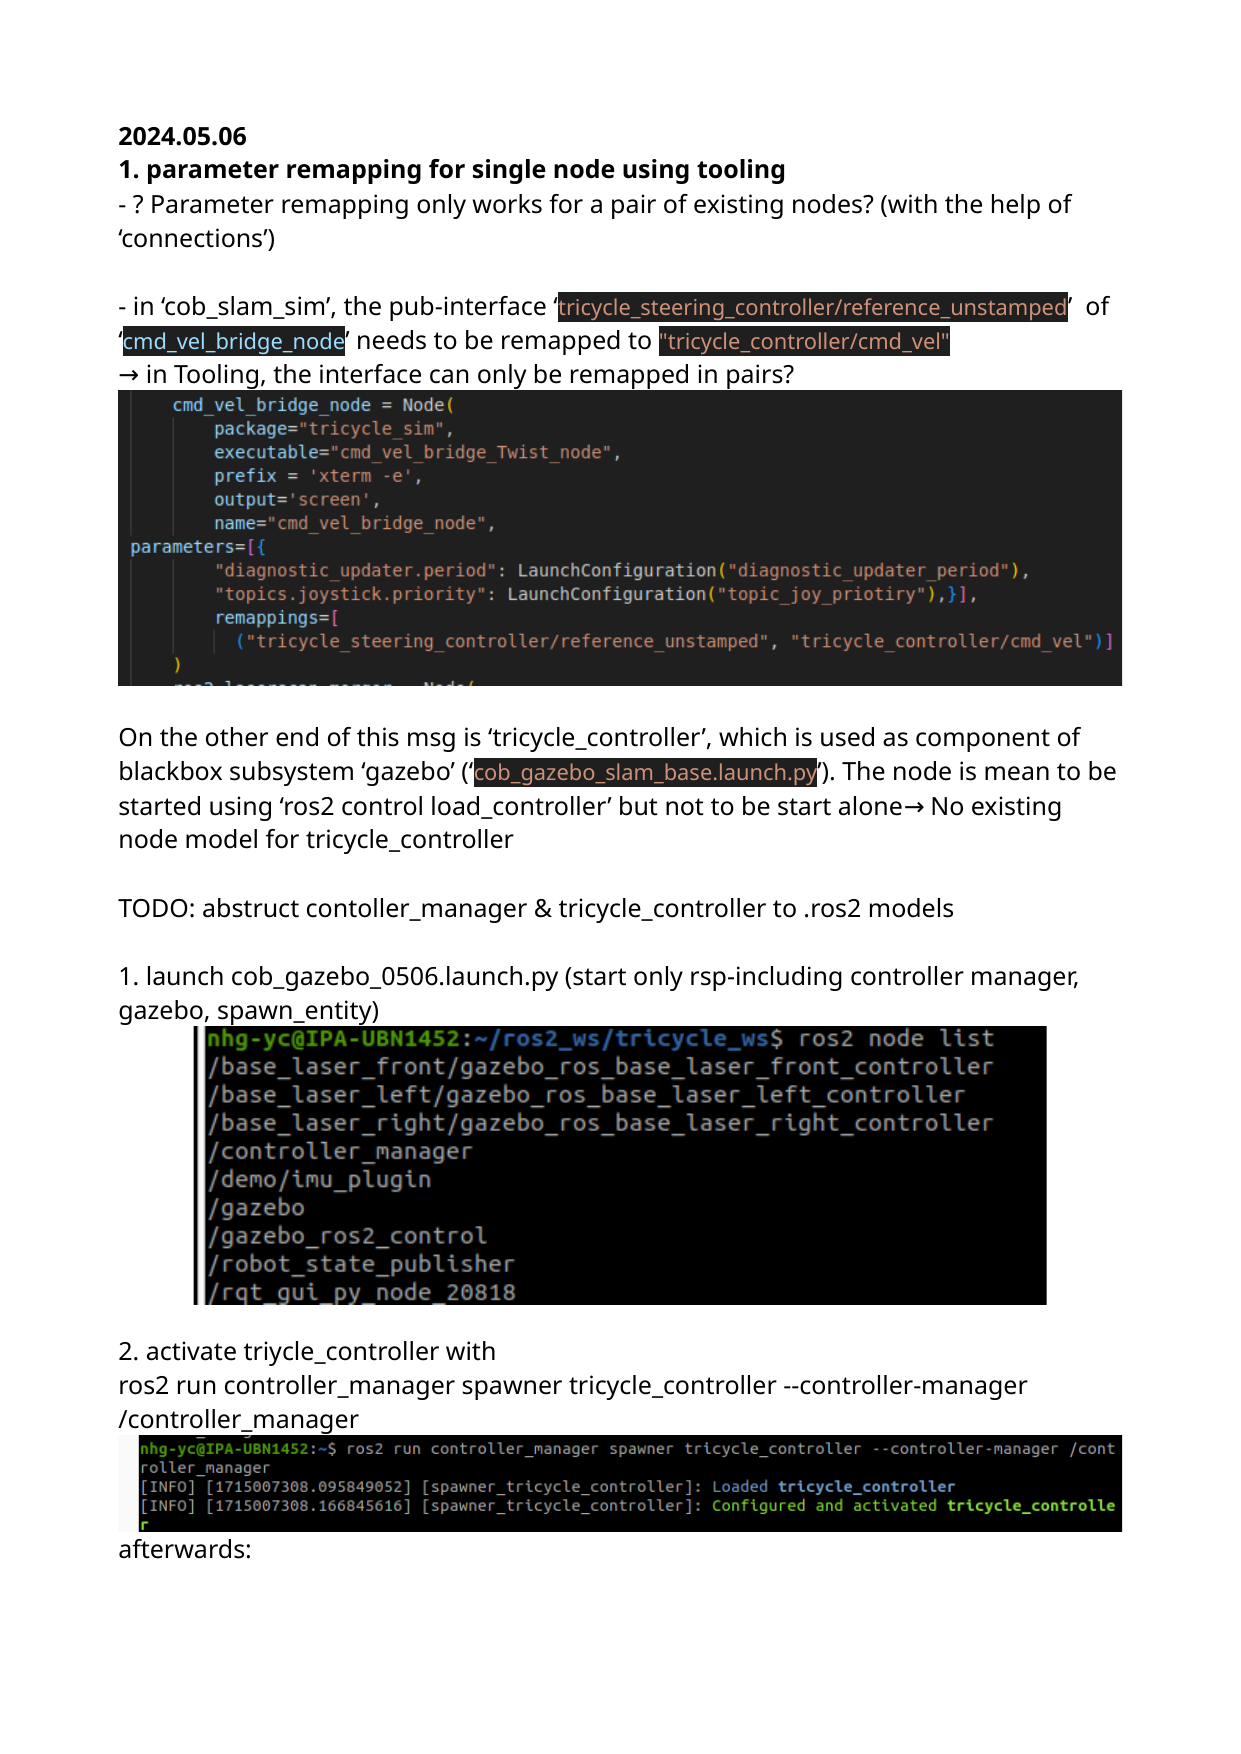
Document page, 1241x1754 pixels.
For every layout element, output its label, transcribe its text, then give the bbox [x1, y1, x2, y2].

text 1. parameter remapping for single node using tooling [118, 152, 1122, 186]
text → in Tooling, the interface can only be remapped in pairs? [118, 357, 1122, 390]
text - in ‘cob_slam_sim’, the pub-interface ‘tricycle_steering_controller/reference_unstamped’ of ‘cmd_vel_bridge_node’ needs to be remapped to "tricycle_controller/cmd_vel" [118, 288, 1122, 357]
text TODO: abstruct contoller_manager & tricycle_controller to .ros2 models [118, 890, 1122, 924]
text 1. launch cob_gazebo_0506.launch.py (start only rsp-including controller manager, gazebo, spawn_entity) [118, 958, 1122, 1027]
text On the other end of this msg is ‘tricycle_controller’, which is used as component of blackbox subsystem ‘gazebo’ (‘cob_gazebo_slam_base.launch.py’). The node is mean to be started using ‘ros2 control load_controller’ but not to be start alone→ No existing node model for tricycle_controller [118, 720, 1122, 856]
text - ? Parameter remapping only works for a pair of existing nodes? (with the help of ‘connections’) [118, 186, 1122, 254]
text 2024.05.06 [118, 118, 1122, 152]
text ros2 run controller_manager spawner tricycle_controller --controller-manager /controller_manager [118, 1367, 1122, 1435]
text 2. activate triycle_controller with [118, 1333, 1122, 1367]
text afterwards: [118, 1532, 1122, 1565]
